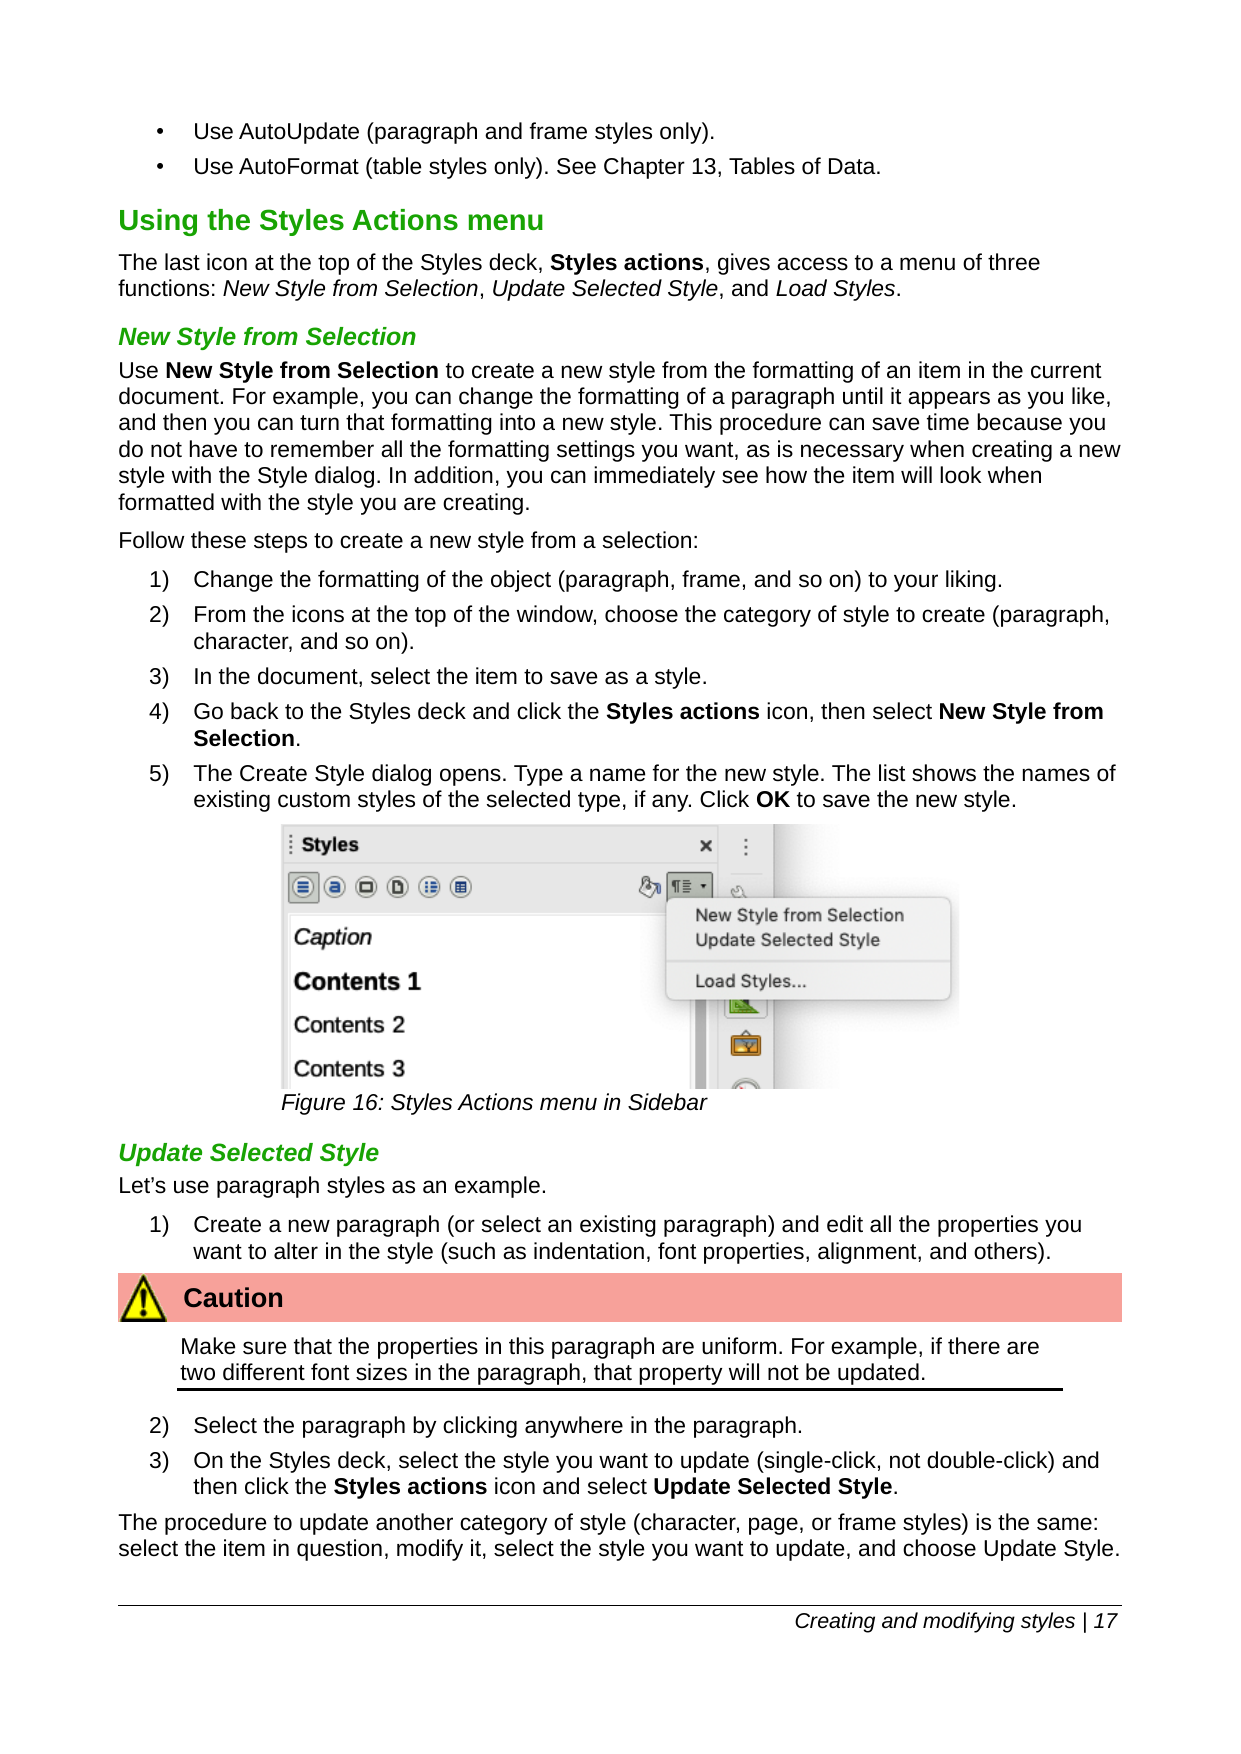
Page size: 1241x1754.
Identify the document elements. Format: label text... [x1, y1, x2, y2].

list Create a new paragraph (or select an existing paragraph) and edit all the properties you want to alter in the style (such as indentation, font properties, alignment, and others). [169, 1211, 1122, 1264]
picture [280, 824, 960, 1089]
picture [119, 1273, 167, 1322]
list Let’s use paragraph styles as an example. [118, 1172, 1122, 1199]
text Make sure that the properties in this paragraph are uniform. For example, if there are two different font sizes in the paragraph, that property will not be updated. [177, 1330, 1063, 1388]
list Follow these steps to create a new style from a selection: [118, 527, 1122, 554]
list Select the paragraph by clicking anywhere in the paragraph. [169, 1412, 1122, 1438]
text Use New Style from Selection to create a new style from the formatting of an item in the current document. For example, you can change the formatting of a paragraph until it appears as you like, and then you can turn that formatting into a new style. This procedure can save time because you do not have to remember all the formatting settings you want, as is necessary when creating a new style with the Style dialog. In addition, you can immediately see how the item will look when formatted with the style you are creating. [118, 357, 1122, 515]
text Figure 16: Styles Actions menu in Sidebar [281, 1089, 959, 1115]
list Use AutoUpdate (paragraph and frame styles only). [156, 118, 1122, 144]
list Change the formatting of the object (paragraph, frame, and so on) to your liking. [169, 566, 1122, 592]
subtitle Update Selected Style [118, 1138, 1122, 1167]
text The last icon at the top of the Styles deck, Styles actions, gives access to a menu of three functions: New Style from Selection, Update Selected Style, and Load Styles. [118, 249, 1122, 301]
list Go back to the Styles deck and click the Styles actions icon, then select New Style from Selection. [169, 698, 1122, 751]
subtitle Caution [167, 1273, 1122, 1322]
list On the Styles deck, select the style you want to update (single-click, not double-click) and then click the Styles actions icon and select Update Selected Style. [169, 1447, 1122, 1499]
list The Create Style dialog opens. Type a name for the new style. The list shows the names of existing custom styles of the selected type, if any. Click OK to save the new style. [169, 760, 1122, 812]
list From the icons at the top of the window, choose the category of style to create (paragraph, character, and so on). [169, 601, 1122, 654]
text The procedure to update another category of style (character, page, or frame styles) is the same: select the item in question, modify it, select the style you want to update, and choose Update Style. [118, 1508, 1122, 1561]
list Use AutoFormat (table styles only). See Chapter 13, Tables of Data. [156, 153, 1122, 180]
subtitle Using the Styles Actions menu [118, 203, 1122, 237]
subtitle New Style from Selection [118, 322, 1122, 351]
list In the document, select the item to save as a style. [169, 663, 1122, 689]
